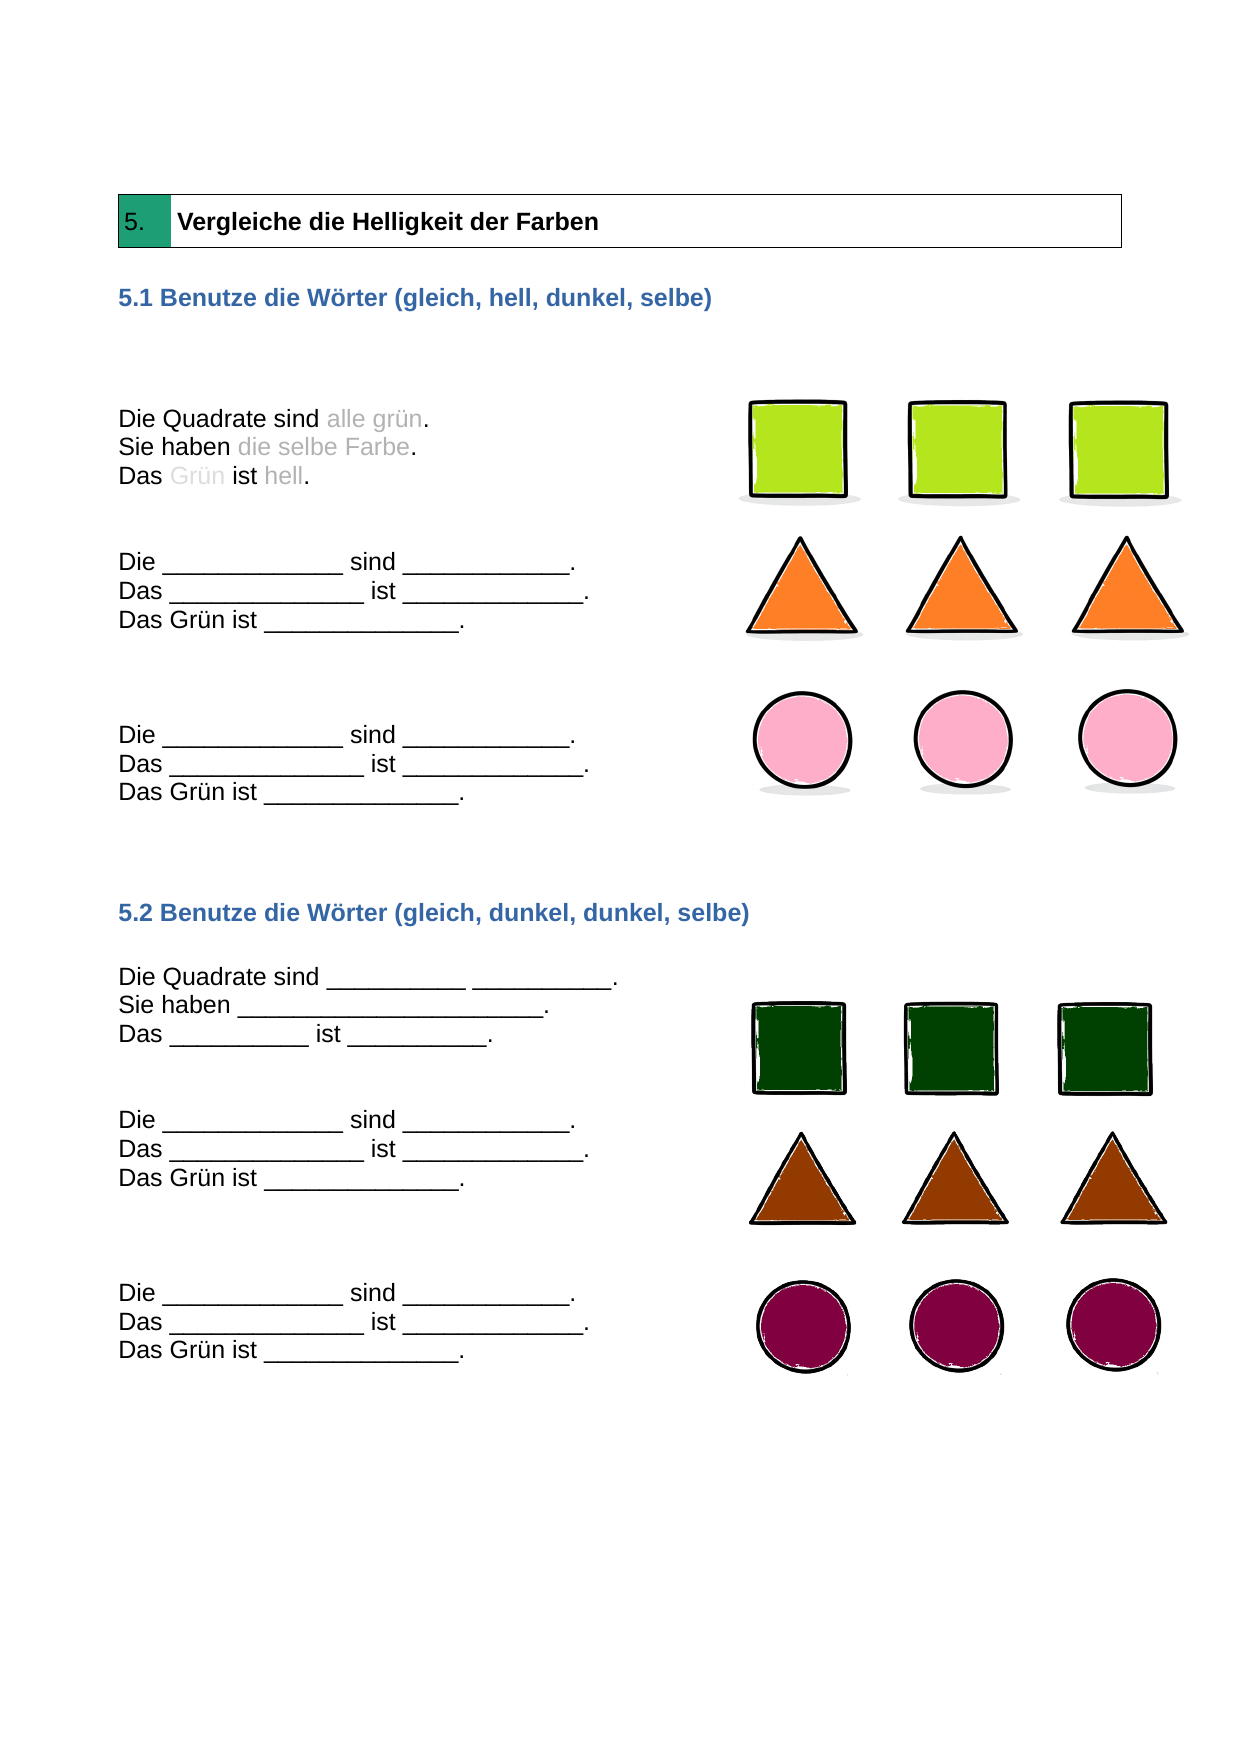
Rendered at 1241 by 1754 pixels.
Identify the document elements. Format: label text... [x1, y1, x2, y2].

picture [715, 963, 1197, 1410]
text Sie haben die selbe Farbe. [118, 432, 711, 461]
table_header Vergleiche die Helligkeit der Farben [171, 195, 1121, 247]
text Das ______________ ist _____________. [118, 749, 711, 777]
text Die Quadrate sind __________ __________. [118, 962, 1122, 991]
text Das ______________ ist _____________. [118, 1134, 715, 1163]
text Die _____________ sind ____________. [118, 1278, 715, 1307]
text Die Quadrate sind alle grün. [118, 404, 711, 432]
text Das ______________ ist _____________. [118, 1307, 715, 1336]
text Die _____________ sind ____________. [118, 547, 711, 576]
text Das Grün ist ______________. [118, 777, 711, 806]
text Die _____________ sind ____________. [118, 1106, 715, 1134]
picture [711, 360, 1215, 827]
text 5.1 Benutze die Wörter (gleich, hell, dunkel, selbe) [118, 283, 1122, 311]
text 5.2 Benutze die Wörter (gleich, dunkel, dunkel, selbe) [118, 898, 1122, 927]
text Sie haben ______________________. [118, 991, 715, 1019]
text Die _____________ sind ____________. [118, 720, 711, 749]
table_header 5. [119, 195, 171, 247]
text Das __________ ist __________. [118, 1019, 715, 1048]
text Das Grün ist ______________. [118, 1336, 715, 1364]
text Das Grün ist hell. [118, 461, 711, 490]
text Das Grün ist ______________. [118, 605, 711, 634]
text Das ______________ ist _____________. [118, 576, 711, 605]
text Das Grün ist ______________. [118, 1163, 715, 1192]
